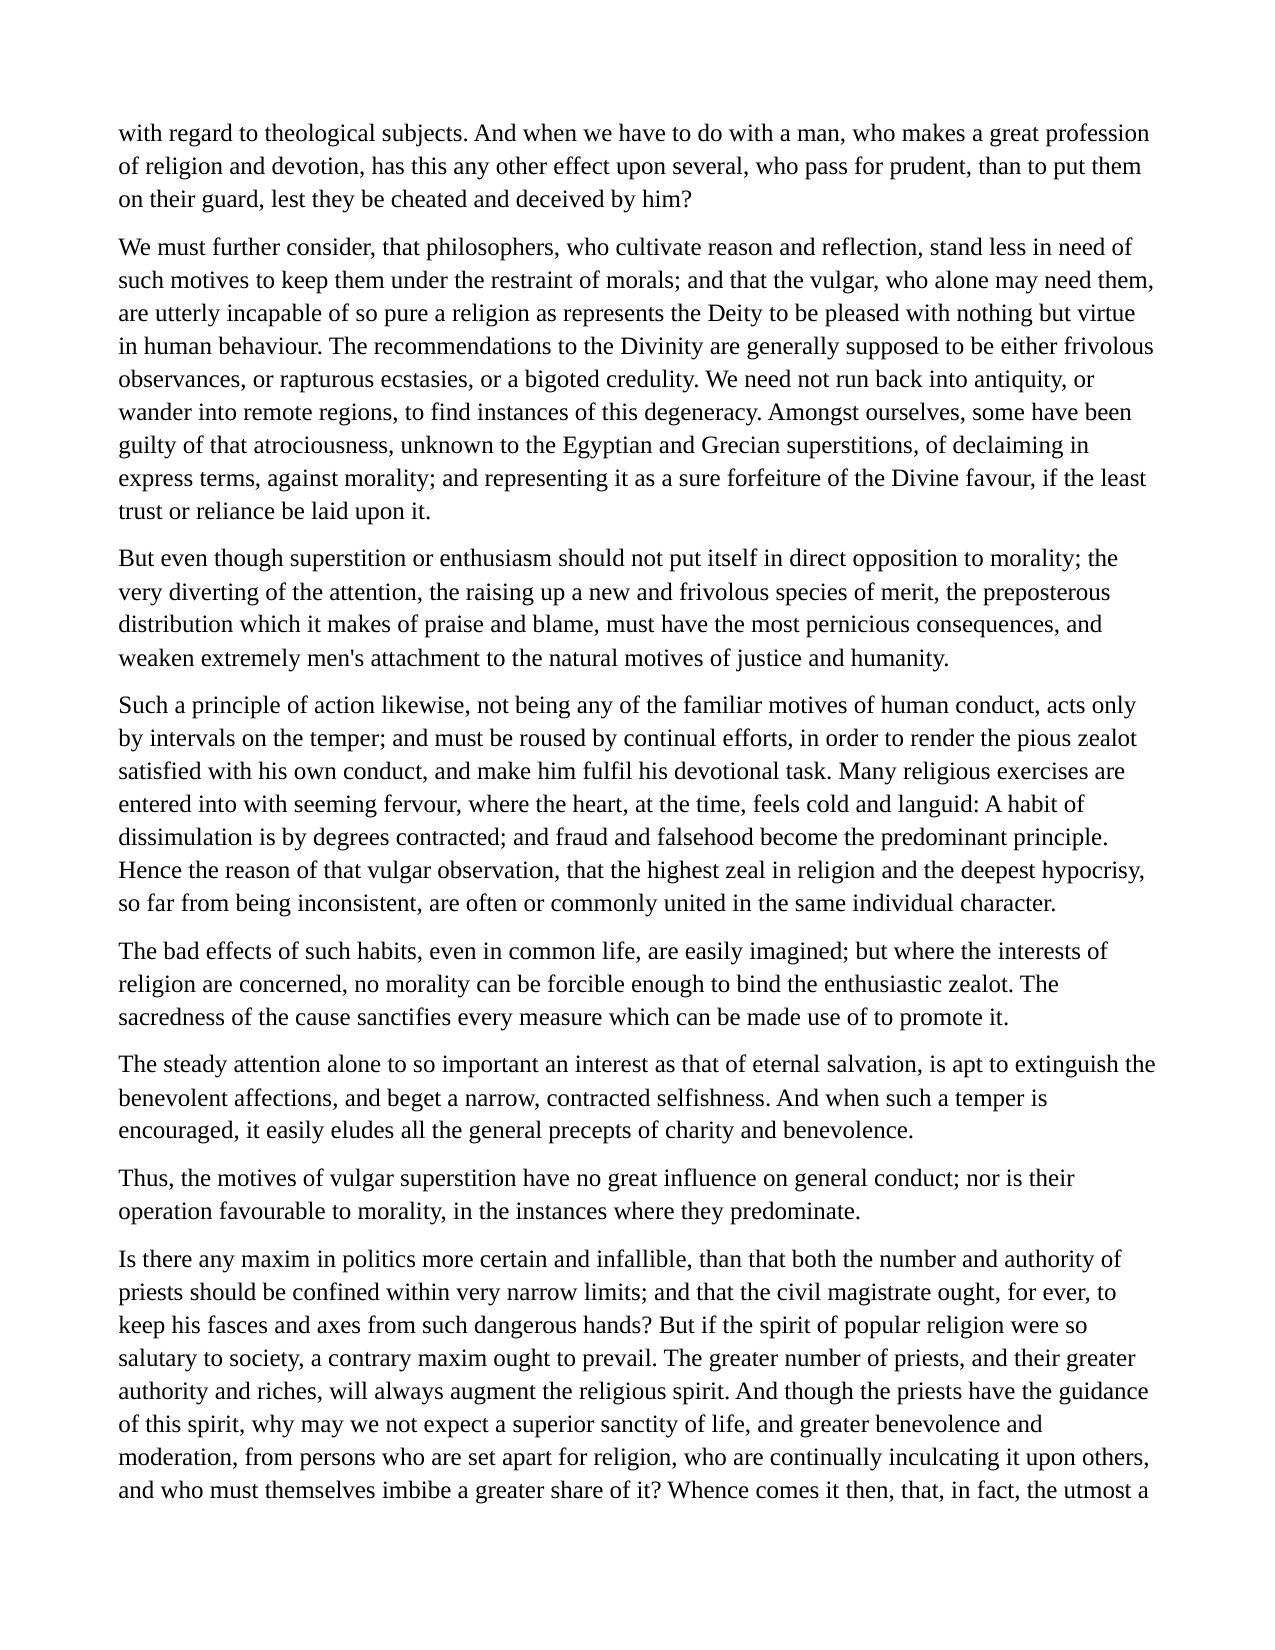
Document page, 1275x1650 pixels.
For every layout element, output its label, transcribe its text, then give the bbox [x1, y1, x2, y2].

text Such a principle of action likewise, not being any of the familiar motives of human conduct, acts only by intervals on the temper; and must be roused by continual efforts, in order to render the pious zealot satisfied with his own conduct, and make him fulfil his devotional task. Many religious exercises are entered into with seeming fervour, where the heart, at the time, feels cold and languid: A habit of dissimulation is by degrees contracted; and fraud and falsehood become the predominant principle. Hence the reason of that vulgar observation, that the highest zeal in religion and the deepest hypocrisy, so far from being inconsistent, are often or commonly united in the same individual character. [118, 690, 1157, 917]
text Thus, the motives of vulgar superstition have no great influence on general conduct; nor is their operation favourable to morality, in the instances where they predominate. [118, 1163, 1157, 1225]
text The bad effects of such habits, even in common life, are easily imagined; but where the interests of religion are concerned, no morality can be forcible enough to bind the enthusiastic zealot. The sacredness of the cause sanctifies every measure which can be made use of to promote it. [118, 936, 1157, 1031]
text But even though superstition or enthusiasm should not put itself in direct opposition to morality; the very diverting of the attention, the raising up a new and frivolous species of merit, the preposterous distribution which it makes of praise and blame, must have the most pernicious consequences, and weaken extremely men's attachment to the natural motives of justice and humanity. [118, 543, 1157, 671]
text with regard to theological subjects. And when we have to do with a man, who makes a great profession of religion and devotion, has this any other effect upon several, who pass for prudent, than to put them on their guard, lest they be cheated and deceived by him? [118, 118, 1157, 213]
text The steady attention alone to so important an interest as that of eternal salvation, is apt to extinguish the benevolent affections, and beget a narrow, contracted selfishness. And when such a temper is encouraged, it easily eludes all the general precepts of charity and benevolence. [118, 1049, 1157, 1144]
text Is there any maxim in politics more certain and infallible, than that both the number and authority of priests should be confined within very narrow limits; and that the civil magistrate ought, for ever, to keep his fasces and axes from such dangerous hands? But if the spirit of popular religion were so salutary to society, a contrary maxim ought to prevail. The greater number of priests, and their greater authority and riches, will always augment the religious spirit. And though the priests have the guidance of this spirit, why may we not expect a superior sanctity of life, and greater benevolence and moderation, from persons who are set apart for religion, who are continually inculcating it upon others, and who must themselves imbibe a greater share of it? Whence comes it then, that, in fact, the utmost a [118, 1244, 1157, 1504]
text We must further consider, that philosophers, who cultivate reason and reflection, stand less in need of such motives to keep them under the restraint of morals; and that the vulgar, who alone may need them, are utterly incapable of so pure a religion as represents the Deity to be pleased with nothing but virtue in human behaviour. The recommendations to the Divinity are generally supposed to be either frivolous observances, or rapturous ecstasies, or a bigoted credulity. We need not run back into antiquity, or wander into remote regions, to find instances of this degeneracy. Amongst ourselves, some have been guilty of that atrociousness, unknown to the Egyptian and Grecian superstitions, of declaiming in express terms, against morality; and representing it as a sure forfeiture of the Divine favour, if the least trust or reliance be laid upon it. [118, 232, 1157, 525]
